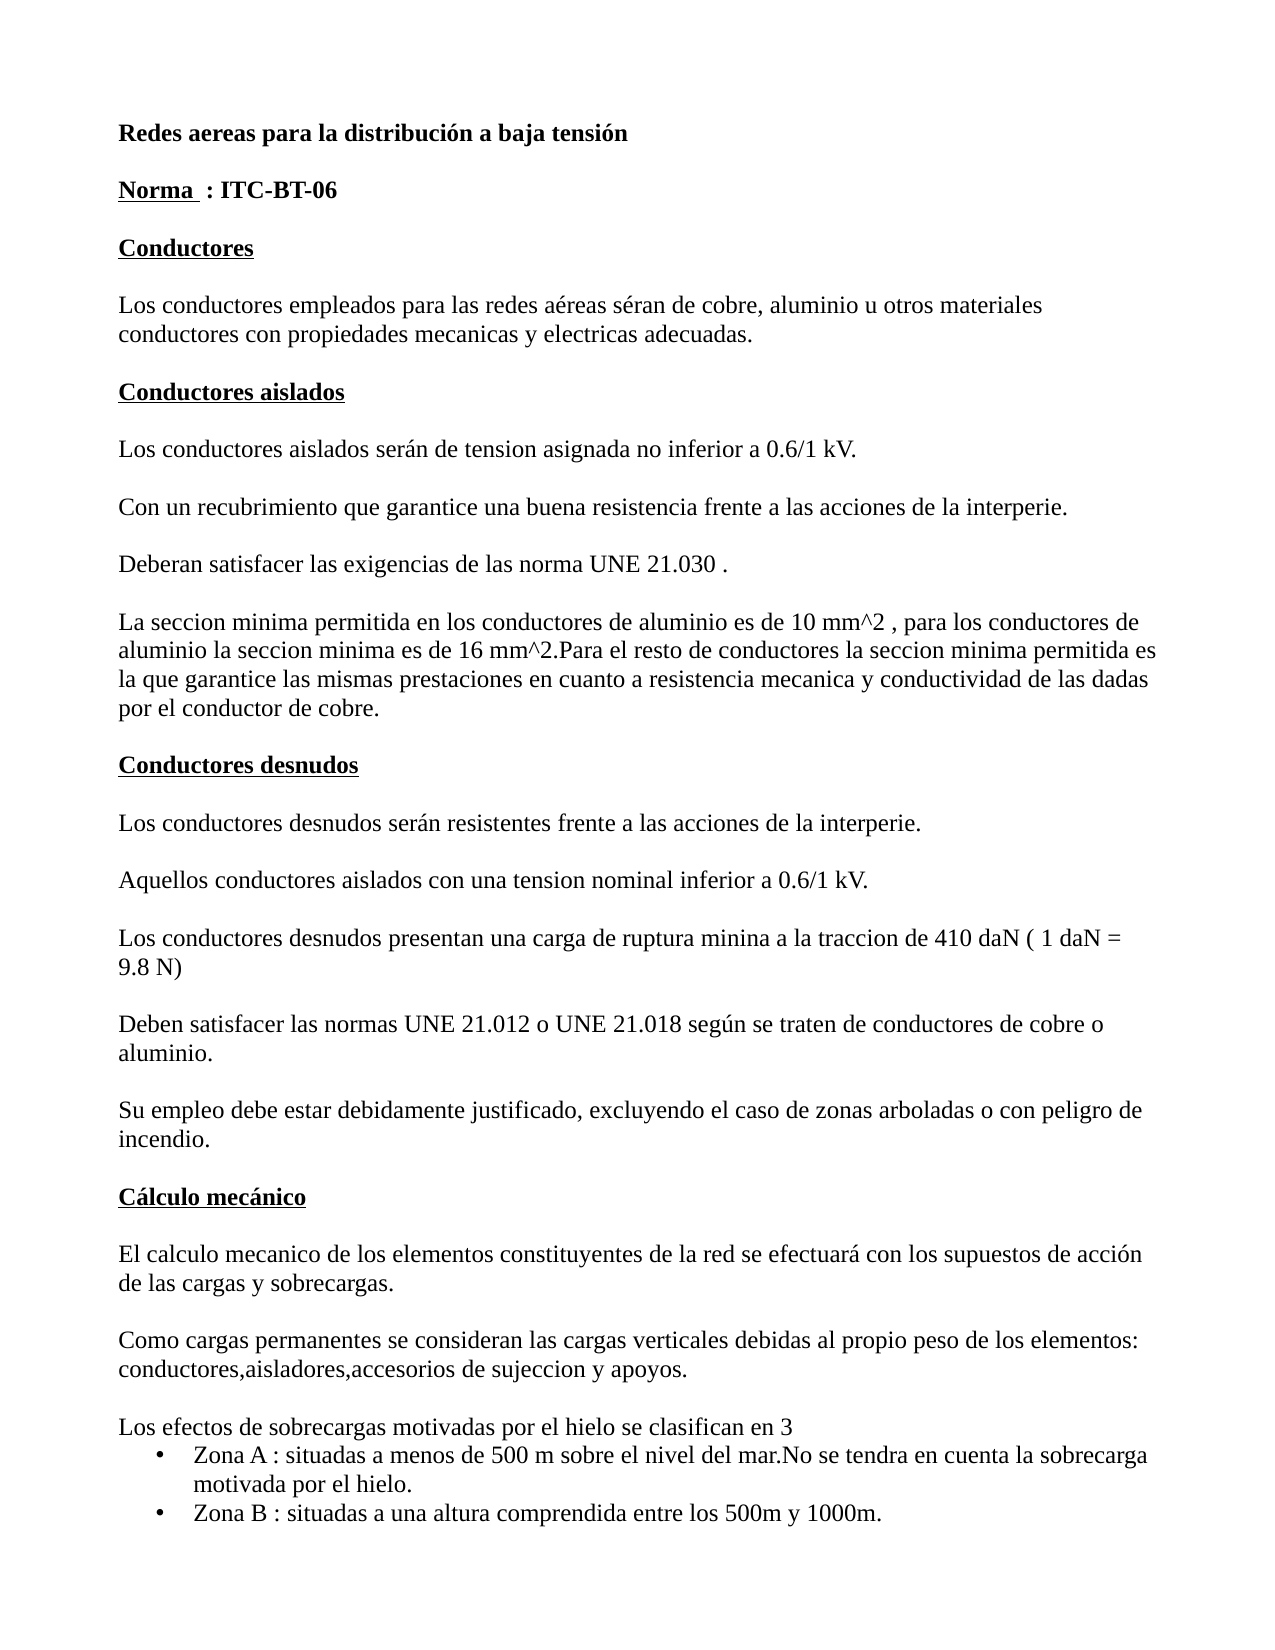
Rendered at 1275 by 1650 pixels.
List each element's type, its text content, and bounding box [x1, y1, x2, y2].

text La seccion minima permitida en los conductores de aluminio es de 10 mm^2 , para los conductores de aluminio la seccion minima es de 16 mm^2.Para el resto de conductores la seccion minima permitida es la que garantice las mismas prestaciones en cuanto a resistencia mecanica y conductividad de las dadas por el conductor de cobre. [118, 607, 1157, 722]
text Con un recubrimiento que garantice una buena resistencia frente a las acciones de la interperie. [118, 492, 1157, 521]
text Los conductores empleados para las redes aéreas séran de cobre, aluminio u otros materiales conductores con propiedades mecanicas y electricas adecuadas. [118, 291, 1157, 348]
text Los conductores desnudos presentan una carga de ruptura minina a la traccion de 410 daN ( 1 daN = 9.8 N) [118, 923, 1157, 981]
text Deberan satisfacer las exigencias de las norma UNE 21.030 . [118, 549, 1157, 578]
list Zona B : situadas a una altura comprendida entre los 500m y 1000m. [156, 1498, 1157, 1527]
text Los efectos de sobrecargas motivadas por el hielo se clasifican en 3 [118, 1412, 1157, 1441]
text Redes aereas para la distribución a baja tensión [118, 118, 1157, 147]
text Como cargas permanentes se consideran las cargas verticales debidas al propio peso de los elementos: [118, 1326, 1157, 1354]
text Aquellos conductores aislados con una tension nominal inferior a 0.6/1 kV. [118, 866, 1157, 894]
text Los conductores aislados serán de tension asignada no inferior a 0.6/1 kV. [118, 434, 1157, 463]
text Cálculo mecánico [118, 1182, 1157, 1211]
text El calculo mecanico de los elementos constituyentes de la red se efectuará con los supuestos de acción de las cargas y sobrecargas. [118, 1239, 1157, 1297]
text conductores,aisladores,accesorios de sujeccion y apoyos. [118, 1354, 1157, 1383]
text Norma : ITC-BT-06 [118, 176, 1157, 204]
list Zona A : situadas a menos de 500 m sobre el nivel del mar.No se tendra en cuenta la sobrecarga motivada por el hielo. [156, 1441, 1157, 1498]
text Conductores desnudos [118, 751, 1157, 779]
text Deben satisfacer las normas UNE 21.012 o UNE 21.018 según se traten de conductores de cobre o aluminio. [118, 1009, 1157, 1067]
text Los conductores desnudos serán resistentes frente a las acciones de la interperie. [118, 808, 1157, 837]
text Su empleo debe estar debidamente justificado, excluyendo el caso de zonas arboladas o con peligro de incendio. [118, 1096, 1157, 1153]
text Conductores aislados [118, 377, 1157, 406]
text Conductores [118, 233, 1157, 262]
